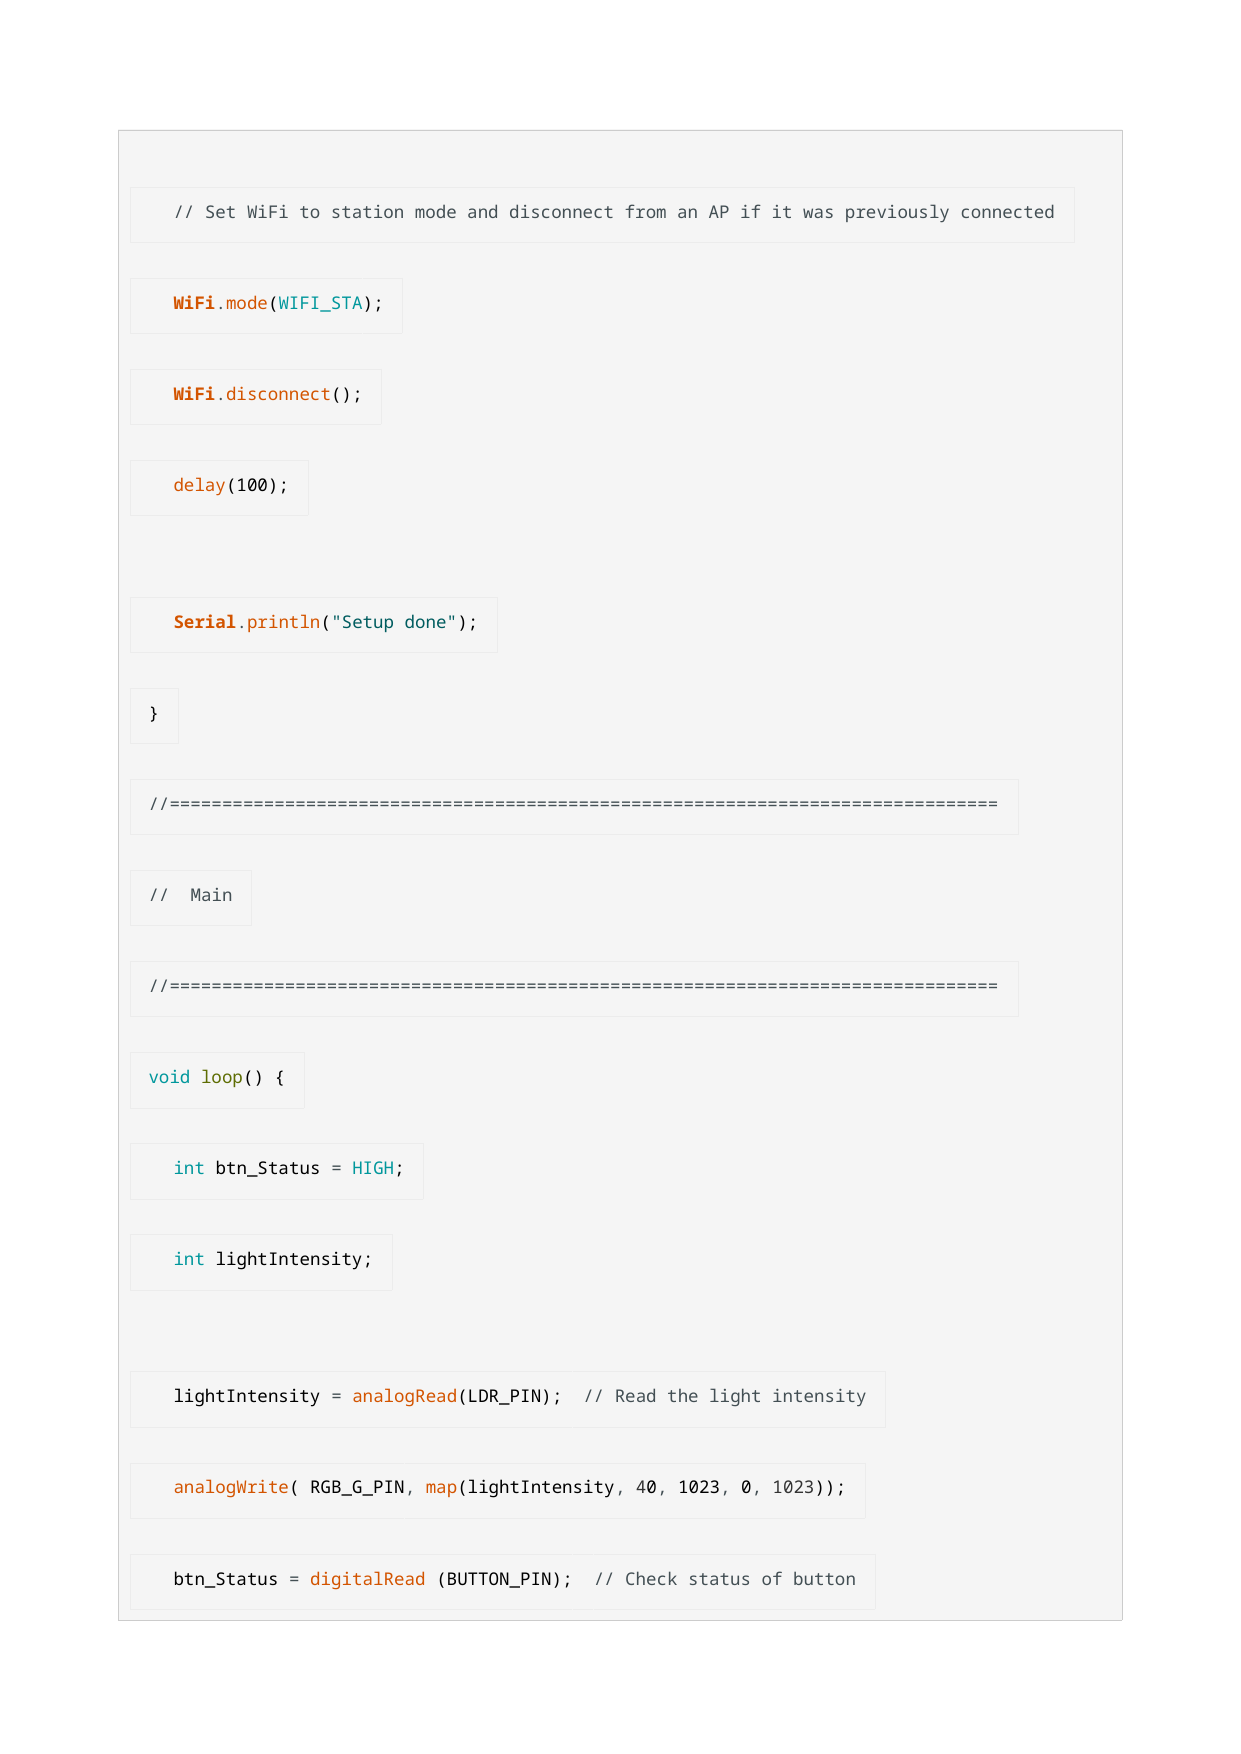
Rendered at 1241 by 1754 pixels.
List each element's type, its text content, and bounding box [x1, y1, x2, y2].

text int btn_Status = HIGH; [119, 1132, 1122, 1199]
text WiFi.disconnect(); [119, 358, 1122, 424]
text btn_Status = digitalRead (BUTTON_PIN); // Check status of button [119, 1542, 1122, 1620]
text int lightIntensity; [119, 1223, 1122, 1290]
text // Main [119, 859, 1122, 926]
text Serial.println("Setup done"); [119, 586, 1122, 652]
text // Set WiFi to station mode and disconnect from an AP if it was previously connected [119, 176, 1122, 242]
text delay(100); [119, 449, 1122, 515]
text void loop() { [119, 1041, 1122, 1108]
text WiFi.mode(WIFI_STA); [119, 267, 1122, 333]
text } [119, 677, 1122, 743]
text //=============================================================================== [119, 768, 1122, 834]
text lightIntensity = analogRead(LDR_PIN); // Read the light intensity [119, 1360, 1122, 1427]
text analogWrite( RGB_G_PIN, map(lightIntensity, 40, 1023, 0, 1023)); [119, 1451, 1122, 1518]
text //=============================================================================== [119, 950, 1122, 1017]
